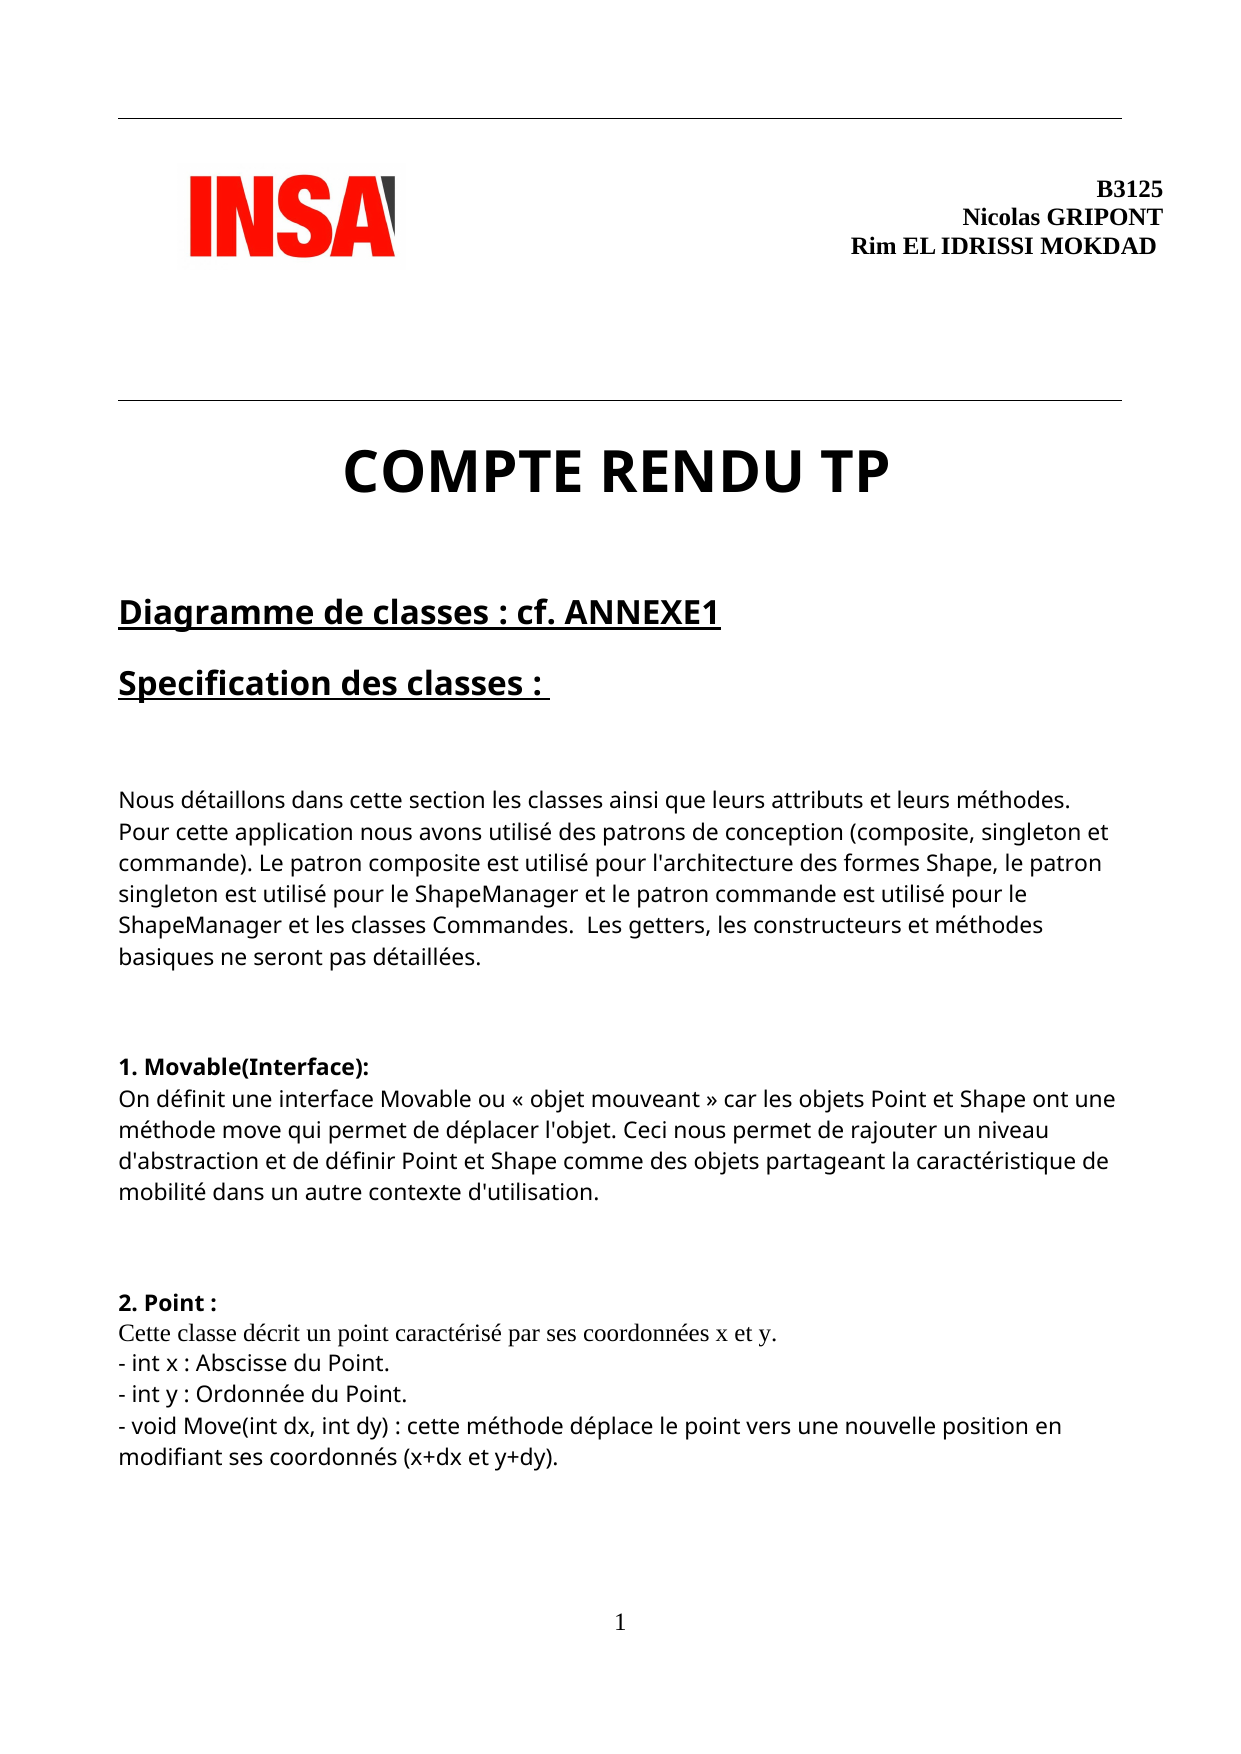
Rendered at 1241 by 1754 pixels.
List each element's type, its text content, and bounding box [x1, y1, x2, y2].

text Diagramme de classes : cf. ANNEXE1 [118, 589, 1122, 634]
text - int x : Abscisse du Point. [118, 1347, 1122, 1378]
text - int y : Ordonnée du Point. [118, 1378, 1122, 1409]
text Nous détaillons dans cette section les classes ainsi que leurs attributs et leurs méthodes. Pour cette application nous avons utilisé des patrons de conception (composite, singleton et commande). Le patron composite est utilisé pour l'architecture des formes Shape, le patron singleton est utilisé pour le ShapeManager et le patron commande est utilisé pour le ShapeManager et les classes Commandes. Les getters, les constructeurs et méthodes basiques ne seront pas détaillées. [118, 784, 1122, 972]
text - void Move(int dx, int dy) : cette méthode déplace le point vers une nouvelle position en modifiant ses coordonnés (x+dx et y+dy). [118, 1409, 1122, 1472]
text COMPTE RENDU TP [118, 430, 1122, 509]
text Cette classe décrit un point caractérisé par ses coordonnées x et y. [118, 1318, 1122, 1347]
text 1. Movable(Interface): [118, 1051, 1122, 1083]
text 2. Point : [118, 1287, 1122, 1318]
subtitle Specification des classes : [118, 659, 1122, 705]
text On définit une interface Movable ou « objet mouveant » car les objets Point et Shape ont une méthode move qui permet de déplacer l'objet. Ceci nous permet de rajouter un niveau d'abstraction et de définir Point et Shape comme des objets partageant la caractéristique de mobilité dans un autre contexte d'utilisation. [118, 1083, 1122, 1208]
picture [177, 163, 407, 270]
